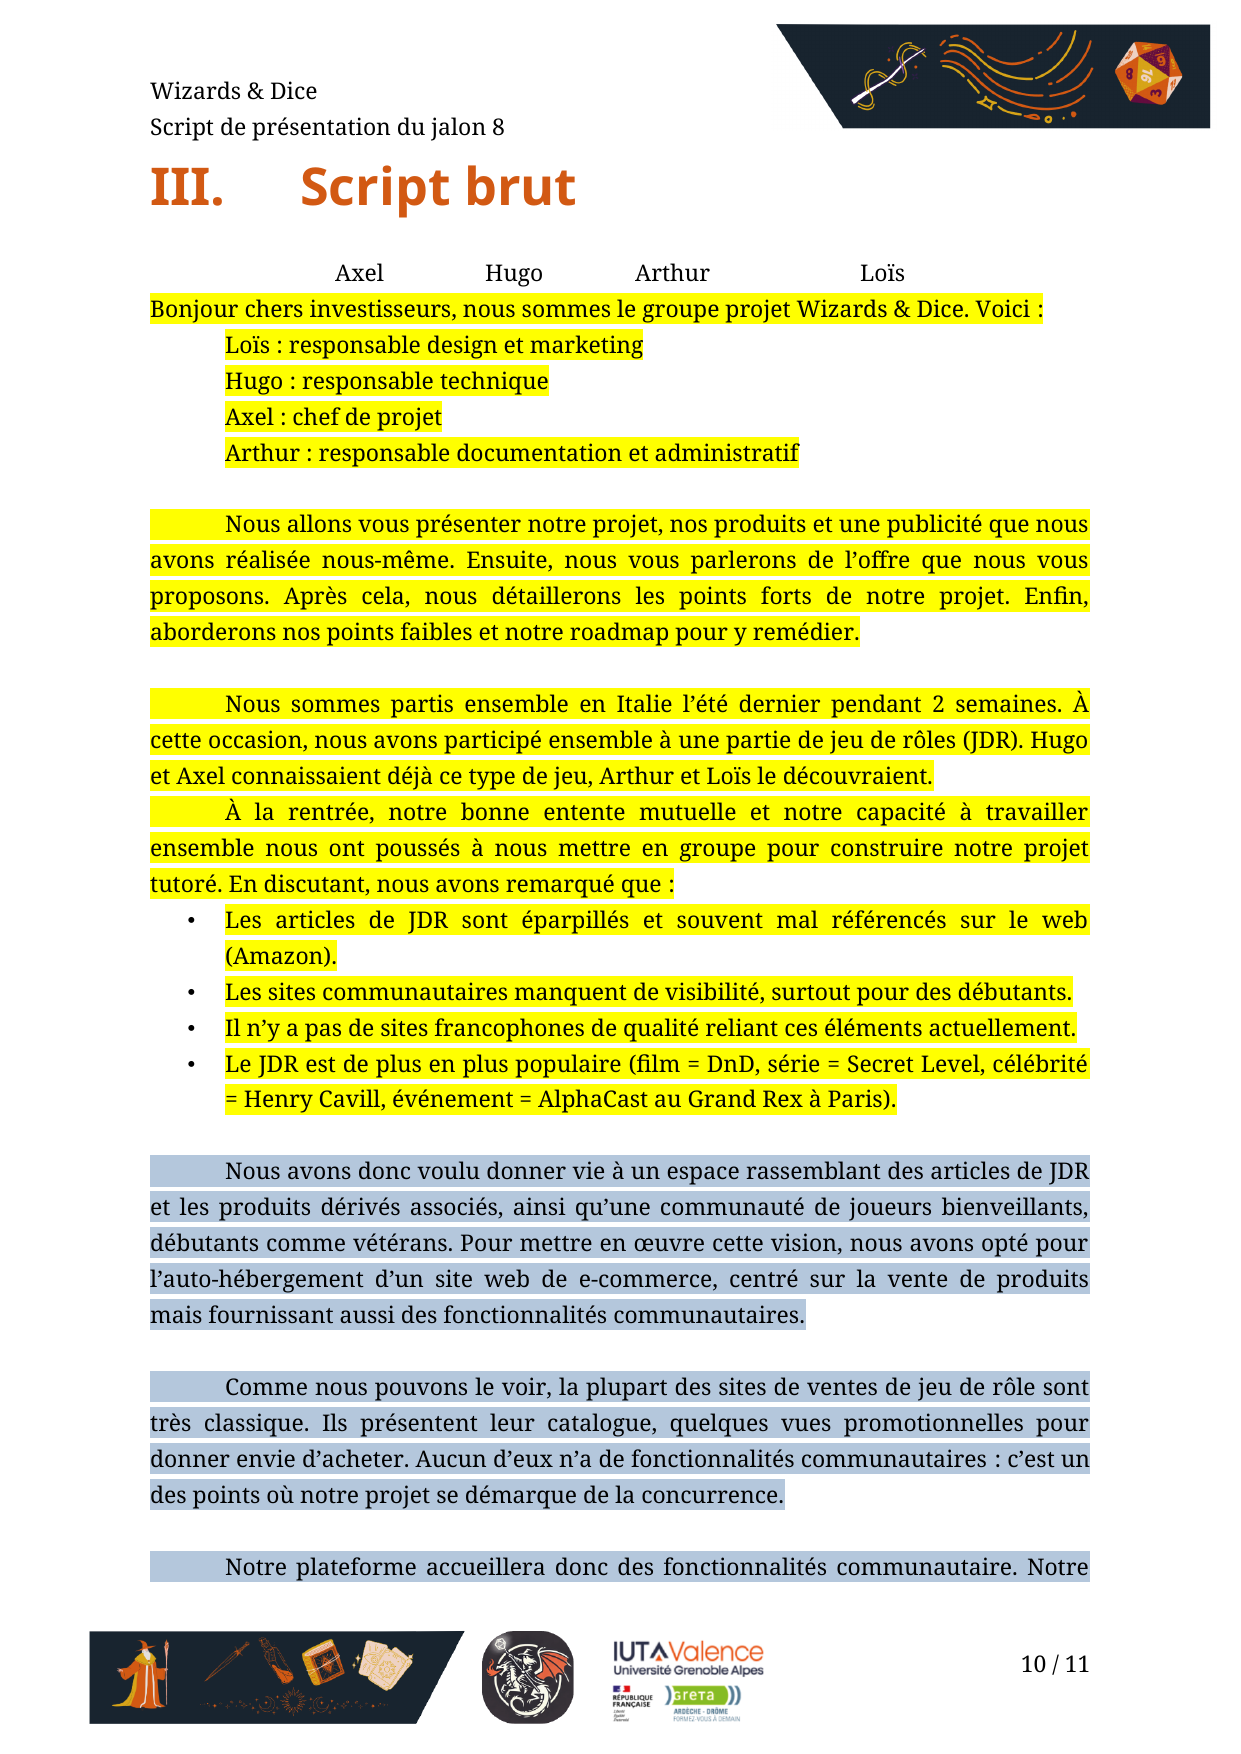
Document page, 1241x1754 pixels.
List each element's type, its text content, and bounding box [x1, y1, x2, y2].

text Loïs : responsable design et marketing [225, 329, 1090, 360]
subtitle Script brut [150, 150, 1090, 221]
picture [81, 1620, 788, 1733]
text Comme nous pouvons le voir, la plupart des sites de ventes de jeu de rôle sont très classique. Ils présentent leur catalogue, quelques vues promotionnelles pour donner envie d’acheter. Aucun d’eux n’a de fonctionnalités communautaires : c’est un des points où notre projet se démarque de la concurrence. [150, 1371, 1090, 1510]
text Nous sommes partis ensemble en Italie l’été dernier pendant 2 semaines. À cette occasion, nous avons participé ensemble à une partie de jeu de rôles (JDR). Hugo et Axel connaissaient déjà ce type de jeu, Arthur et Loïs le découvraient. [150, 688, 1090, 791]
text À la rentrée, notre bonne entente mutuelle et notre capacité à travailler ensemble nous ont poussés à nous mettre en groupe pour construire notre projet tutoré. En discutant, nous avons remarqué que : [150, 796, 1090, 899]
text Axel : chef de projet [225, 401, 1090, 432]
text Nous avons donc voulu donner vie à un espace rassemblant des articles de JDR et les produits dérivés associés, ainsi qu’une communauté de joueurs bienveillants, débutants comme vétérans. Pour mettre en œuvre cette vision, nous avons opté pour l’auto-hébergement d’un site web de e-commerce, centré sur la vente de produits mais fournissant aussi des fonctionnalités communautaires. [150, 1155, 1090, 1330]
text Axel Hugo Arthur Loïs [150, 257, 1090, 288]
list Les articles de JDR sont éparpillés et souvent mal référencés sur le web (Amazon). [187, 904, 1090, 971]
list Les sites communautaires manquent de visibilité, surtout pour des débutants. [187, 976, 1090, 1007]
text Arthur : responsable documentation et administratif [225, 437, 1090, 468]
text Notre plateforme accueillera donc des fonctionnalités communautaire. Notre [150, 1551, 1090, 1582]
text Hugo : responsable technique [225, 365, 1090, 396]
picture [771, 21, 1218, 131]
text Nous allons vous présenter notre projet, nos produits et une publicité que nous avons réalisée nous-même. Ensuite, nous vous parlerons de l’offre que nous vous proposons. Après cela, nous détaillerons les points forts de notre projet. Enfin, aborderons nos points faibles et notre roadmap pour y remédier. [150, 508, 1090, 647]
text Bonjour chers investisseurs, nous sommes le groupe projet Wizards & Dice. Voici : [150, 293, 1090, 324]
list Le JDR est de plus en plus populaire (film = DnD, série = Secret Level, célébrité = Henry Cavill, événement = AlphaCast au Grand Rex à Paris). [187, 1047, 1090, 1115]
list Il n’y a pas de sites francophones de qualité reliant ces éléments actuellement. [187, 1012, 1090, 1043]
